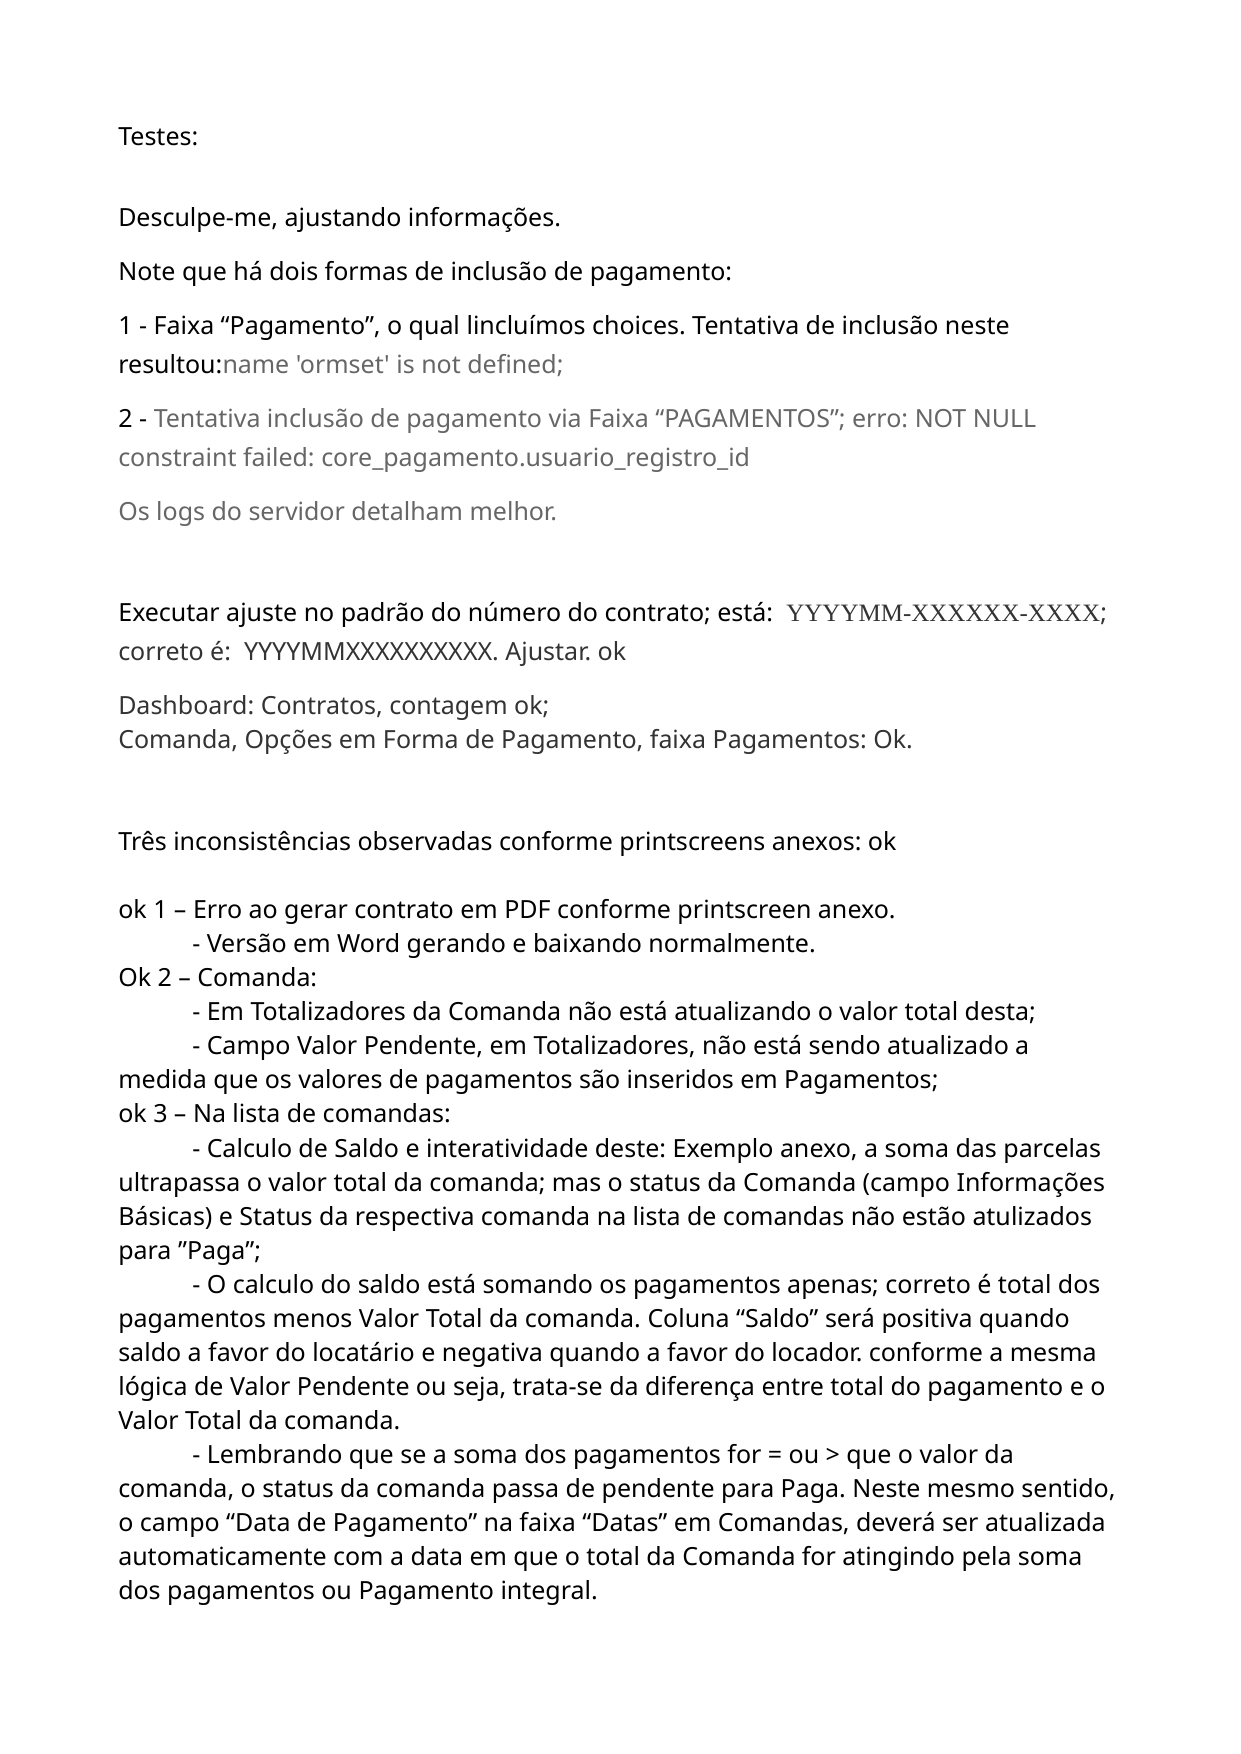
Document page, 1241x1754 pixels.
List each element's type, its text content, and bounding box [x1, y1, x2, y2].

text Note que há dois formas de inclusão de pagamento: [118, 253, 1122, 288]
text Três inconsistências observadas conforme printscreens anexos: ok [118, 824, 1122, 858]
text Comanda, Opções em Forma de Pagamento, faixa Pagamentos: Ok. [118, 721, 1122, 756]
text ok 3 – Na lista de comandas: [118, 1096, 1122, 1130]
text - Em Totalizadores da Comanda não está atualizando o valor total desta; [118, 994, 1122, 1028]
text 1 - Faixa “Pagamento”, o qual lincluímos choices. Tentativa de inclusão neste resultou:name 'ormset' is not defined; [118, 307, 1122, 381]
text - O calculo do saldo está somando os pagamentos apenas; correto é total dos pagamentos menos Valor Total da comanda. Coluna “Saldo” será positiva quando saldo a favor do locatário e negativa quando a favor do locador. conforme a mesma lógica de Valor Pendente ou seja, trata-se da diferença entre total do pagamento e o Valor Total da comanda. [118, 1266, 1122, 1437]
text Ok 2 – Comanda: [118, 960, 1122, 994]
text ok 1 – Erro ao gerar contrato em PDF conforme printscreen anexo. [118, 892, 1122, 926]
text - Versão em Word gerando e baixando normalmente. [118, 926, 1122, 960]
text - Calculo de Saldo e interatividade deste: Exemplo anexo, a soma das parcelas ultrapassa o valor total da comanda; mas o status da Comanda (campo Informações Básicas) e Status da respectiva comanda na lista de comandas não estão atulizados para ”Paga”; [118, 1130, 1122, 1266]
text Os logs do servidor detalham melhor. [118, 493, 1122, 527]
text Testes: [118, 118, 1122, 152]
text 2 - Tentativa inclusão de pagamento via Faixa “PAGAMENTOS”; erro: NOT NULL constraint failed: core_pagamento.usuario_registro_id [118, 400, 1122, 473]
text - Lembrando que se a soma dos pagamentos for = ou > que o valor da comanda, o status da comanda passa de pendente para Paga. Neste mesmo sentido, o campo “Data de Pagamento” na faixa “Datas” em Comandas, deverá ser atualizada automaticamente com a data em que o total da Comanda for atingindo pela soma dos pagamentos ou Pagamento integral. [118, 1437, 1122, 1607]
text Executar ajuste no padrão do número do contrato; está: YYYYMM-XXXXXX-XXXX; correto é: YYYYMMXXXXXXXXXX. Ajustar. ok [118, 594, 1122, 668]
text Desculpe-me, ajustando informações. [118, 200, 1122, 234]
text Dashboard: Contratos, contagem ok; [118, 687, 1122, 721]
text - Campo Valor Pendente, em Totalizadores, não está sendo atualizado a medida que os valores de pagamentos são inseridos em Pagamentos; [118, 1028, 1122, 1096]
